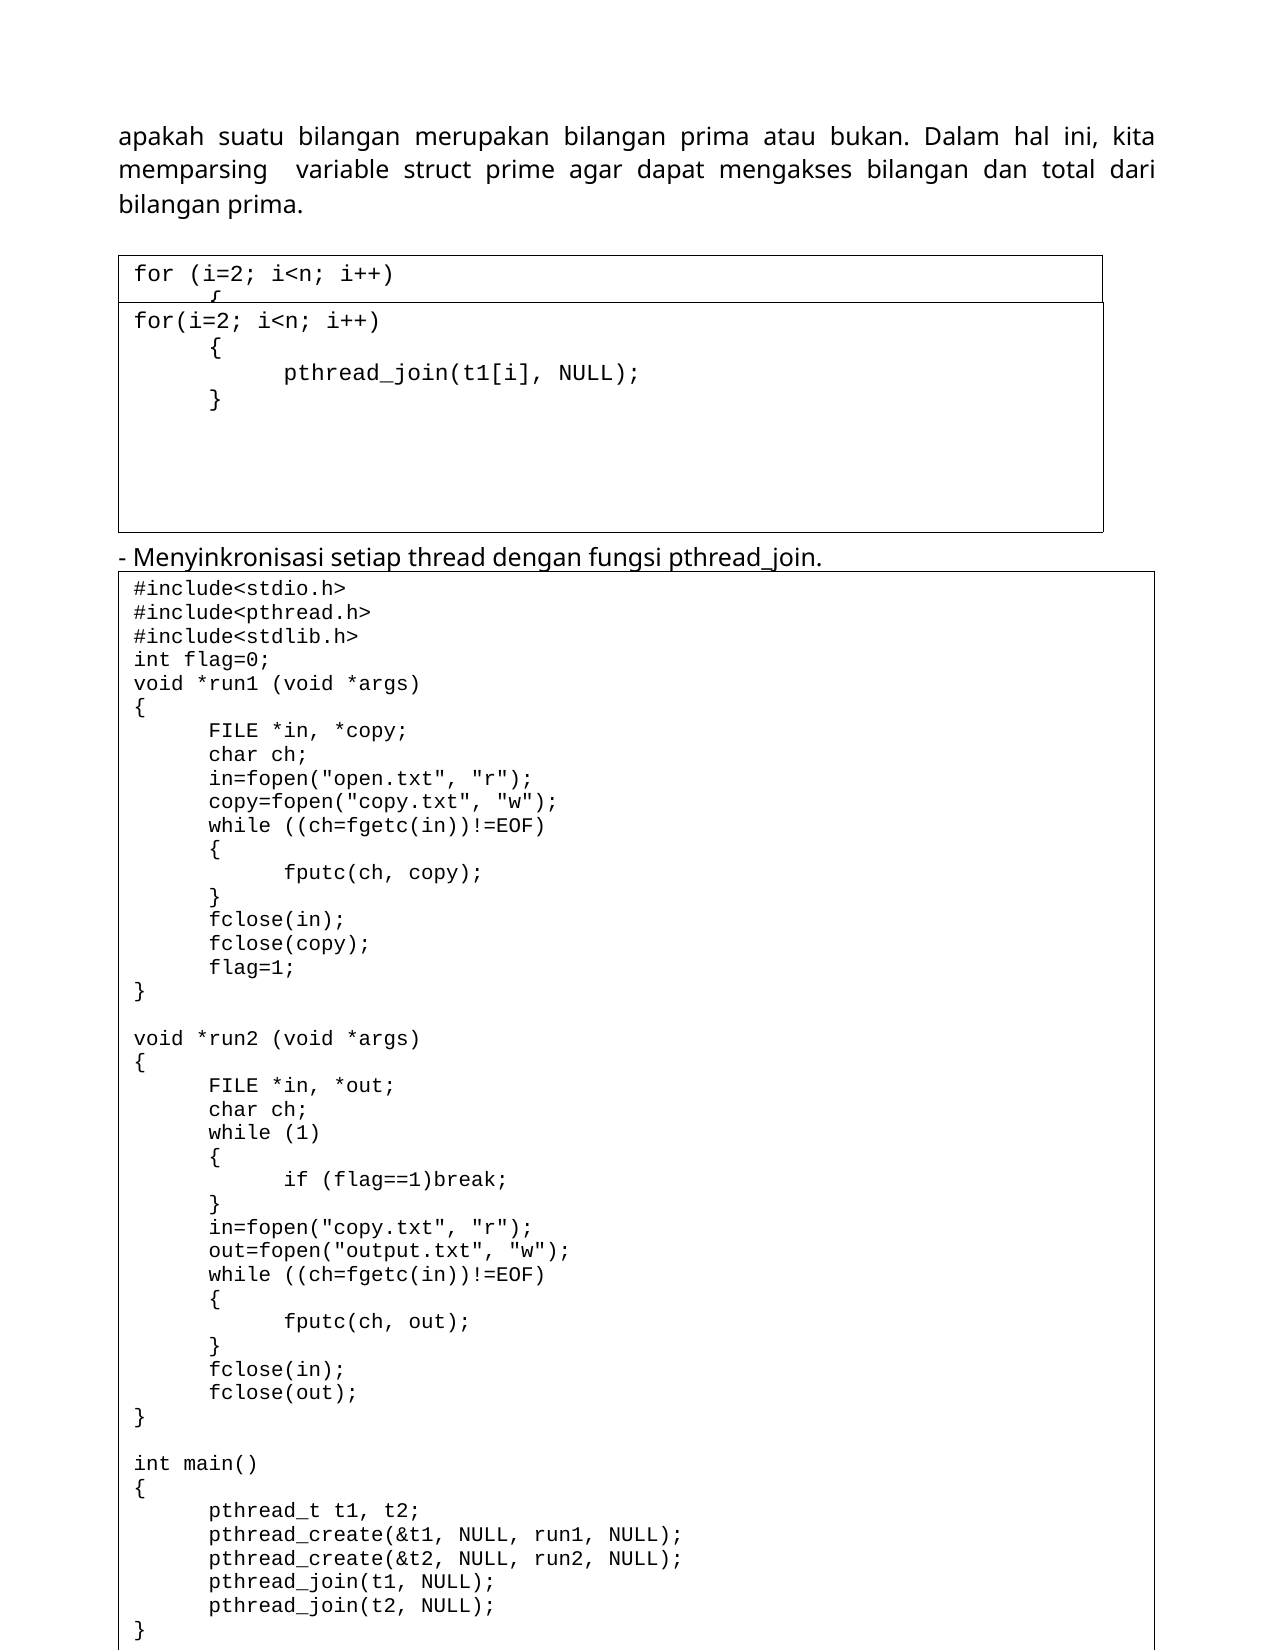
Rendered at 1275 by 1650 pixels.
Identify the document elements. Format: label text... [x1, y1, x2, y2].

text #include<stdlib.h> [133, 626, 1139, 649]
text } [133, 387, 1088, 413]
text { [133, 838, 1139, 862]
text fputc(ch, copy); [133, 862, 1139, 886]
text { [133, 1146, 1139, 1169]
text FILE *in, *out; [133, 1075, 1139, 1098]
text for(i=2; i<n; i++) [133, 309, 1088, 335]
text FILE *in, *copy; [133, 720, 1139, 744]
text void *run1 (void *args) [133, 673, 1139, 697]
text pthread_create(&t2, NULL, run2, NULL); [133, 1548, 1139, 1571]
text out=fopen("output.txt", "w"); [133, 1240, 1139, 1264]
text copy=fopen("copy.txt", "w"); [133, 791, 1139, 815]
text char ch; [133, 744, 1139, 767]
text void *run2 (void *args) [133, 1028, 1139, 1051]
text } [133, 1193, 1139, 1217]
text { [133, 1288, 1139, 1311]
text } [133, 1406, 1139, 1429]
text pthread_t t1, t2; [133, 1501, 1139, 1524]
text } [133, 980, 1139, 1004]
text in=fopen("open.txt", "r"); [133, 767, 1139, 791]
text { [133, 1477, 1139, 1501]
text for (i=2; i<n; i++) [133, 263, 1087, 289]
text - Menyinkronisasi setiap thread dengan fungsi pthread_join. [118, 242, 1157, 574]
text flag=1; [133, 957, 1139, 980]
text while ((ch=fgetc(in))!=EOF) [133, 1264, 1139, 1288]
text if (flag==1)break; [133, 1169, 1139, 1193]
text pthread_join(t2, NULL); [133, 1595, 1139, 1619]
text while ((ch=fgetc(in))!=EOF) [133, 815, 1139, 838]
text pthread_join(t1[i], NULL); [133, 361, 1088, 387]
text } [133, 1335, 1139, 1359]
text fclose(copy); [133, 933, 1139, 957]
text fclose(in); [133, 909, 1139, 933]
text { [133, 1051, 1139, 1075]
text fclose(out); [133, 1382, 1139, 1406]
text } [133, 1619, 1139, 1642]
text fputc(ch, out); [133, 1311, 1139, 1335]
text while (1) [133, 1122, 1139, 1146]
text #include<stdio.h> [133, 578, 1139, 602]
text pthread_create(&t1, NULL, run1, NULL); [133, 1524, 1139, 1548]
text { [133, 289, 1087, 302]
text int main() [133, 1453, 1139, 1477]
text fclose(in); [133, 1359, 1139, 1382]
text pthread_join(t1, NULL); [133, 1571, 1139, 1595]
text { [133, 697, 1139, 720]
text apakah suatu bilangan merupakan bilangan prima atau bukan. Dalam hal ini, kita memparsing variable struct prime agar dapat mengakses bilangan dan total dari bilangan prima. [118, 118, 1157, 220]
text } [133, 886, 1139, 909]
text #include<pthread.h> [133, 602, 1139, 626]
text { [133, 335, 1088, 361]
text int flag=0; [133, 649, 1139, 673]
text char ch; [133, 1098, 1139, 1122]
text in=fopen("copy.txt", "r"); [133, 1217, 1139, 1240]
